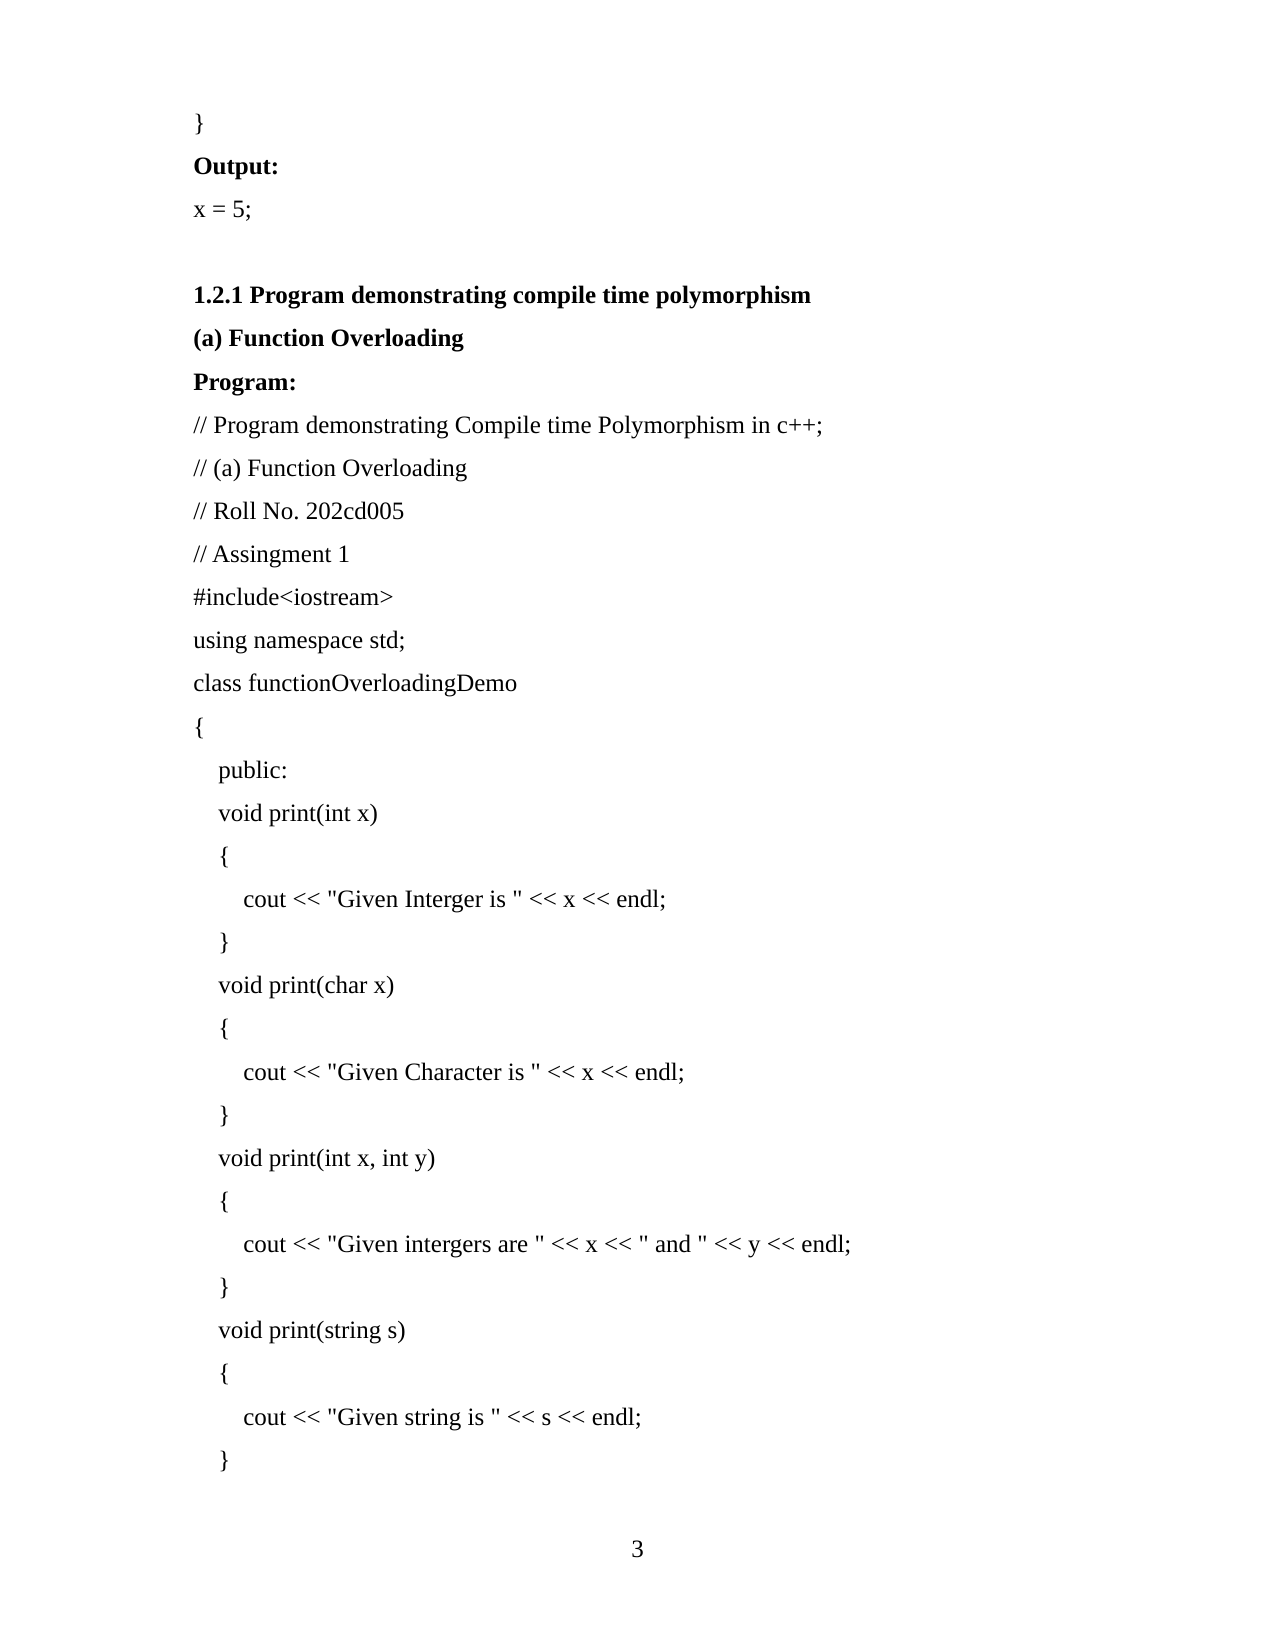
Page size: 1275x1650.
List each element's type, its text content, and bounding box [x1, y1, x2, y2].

text Program: [118, 367, 1157, 395]
text cout << "Given string is " << s << endl; [118, 1402, 1157, 1430]
text } [118, 1445, 1157, 1473]
text // Assingment 1 [118, 539, 1157, 568]
text { [118, 1358, 1157, 1387]
text void print(int x) [118, 798, 1157, 827]
text } [118, 1272, 1157, 1301]
text class functionOverloadingDemo [118, 668, 1157, 697]
text public: [118, 755, 1157, 783]
text #include<iostream> [118, 582, 1157, 611]
text using namespace std; [118, 625, 1157, 654]
text } [118, 108, 1157, 137]
text } [118, 1100, 1157, 1128]
text void print(char x) [118, 970, 1157, 999]
text cout << "Given intergers are " << x << " and " << y << endl; [118, 1229, 1157, 1258]
text void print(int x, int y) [118, 1143, 1157, 1172]
text void print(string s) [118, 1315, 1157, 1344]
text // (a) Function Overloading [118, 453, 1157, 482]
text { [118, 1013, 1157, 1042]
text { [118, 1186, 1157, 1215]
text } [118, 927, 1157, 956]
text x = 5; [118, 194, 1157, 223]
text // Program demonstrating Compile time Polymorphism in c++; [118, 410, 1157, 438]
text { [118, 841, 1157, 870]
text Output: [118, 151, 1157, 180]
text { [118, 712, 1157, 740]
text cout << "Given Interger is " << x << endl; [118, 884, 1157, 913]
text // Roll No. 202cd005 [118, 496, 1157, 525]
text 1.2.1 Program demonstrating compile time polymorphism [118, 280, 1157, 309]
text (a) Function Overloading [118, 323, 1157, 352]
text cout << "Given Character is " << x << endl; [118, 1057, 1157, 1085]
